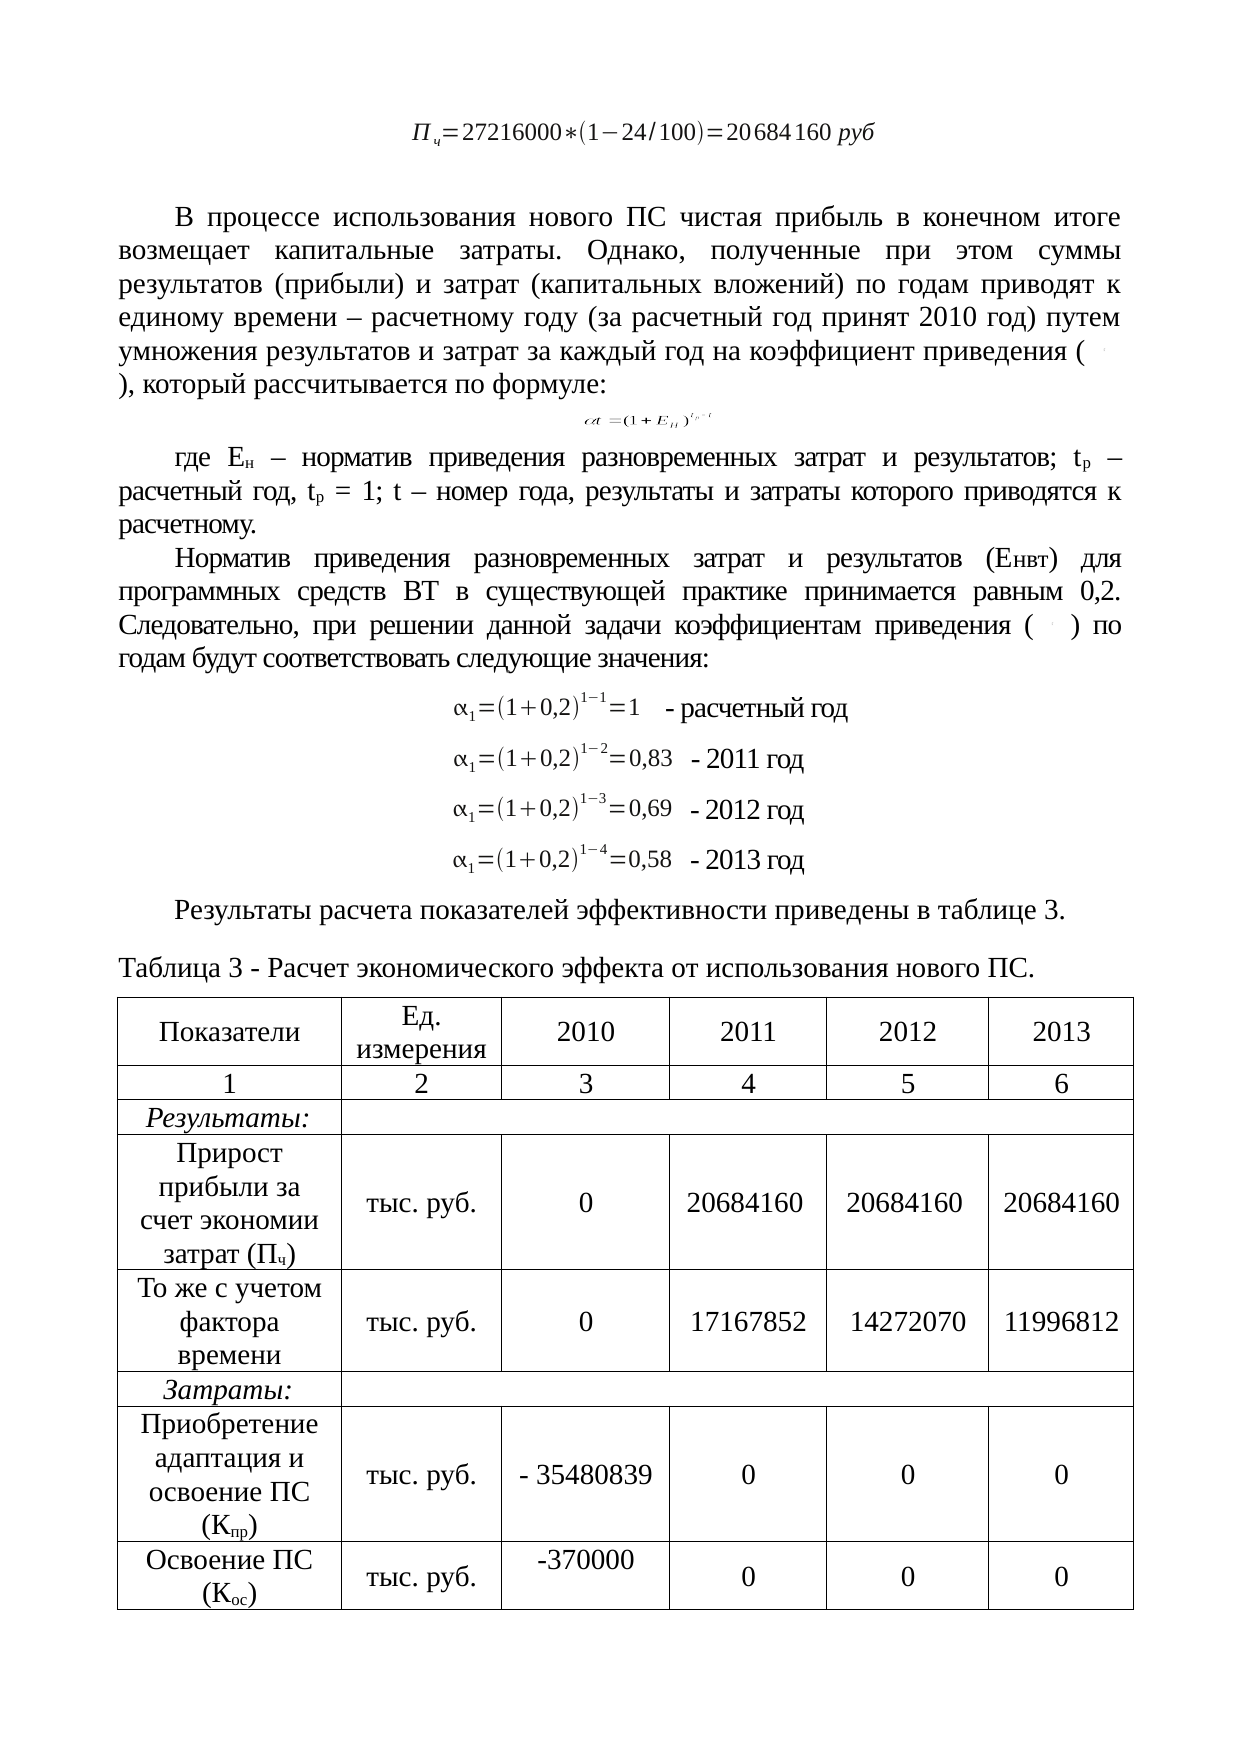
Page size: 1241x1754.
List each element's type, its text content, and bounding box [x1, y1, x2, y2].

text Норматив приведения разновременных затрат и результатов (Енвт) для программных средств ВТ в существующей практике принимается равным 0,2. Следовательно, при решении данной задачи коэффициентам приведения () по годам будут соответствовать следующие значения: [118, 540, 1122, 674]
table_cell [342, 1100, 1133, 1134]
table_cell То же с учетом фактора времени [118, 1270, 341, 1371]
table_cell 20684160 [670, 1135, 826, 1269]
table_cell [342, 1372, 1133, 1406]
text - 2011 год [118, 740, 1122, 775]
table_header 2012 [827, 998, 988, 1065]
table_cell Приобретение адаптация и освоение ПС (Кпр) [118, 1407, 341, 1541]
table_cell тыс. руб. [342, 1270, 501, 1371]
table_cell тыс. руб. [342, 1542, 501, 1609]
table_cell 20684160 [827, 1135, 988, 1269]
text - 2012 год [118, 791, 1122, 826]
table_cell 0 [827, 1542, 988, 1609]
text Результаты расчета показателей эффективности приведены в таблице 3. [118, 892, 1122, 926]
table_cell 17167852 [670, 1270, 826, 1371]
table_cell -370000 [502, 1542, 669, 1609]
table_cell 2 [342, 1066, 501, 1099]
table_header 2010 [502, 998, 669, 1065]
table_cell Прирост прибыли за счет экономии затрат (Пч) [118, 1135, 341, 1269]
table_cell Затраты: [118, 1372, 341, 1406]
table_cell тыс. руб. [342, 1407, 501, 1541]
text - расчетный год [118, 689, 1122, 724]
text В процессе использования нового ПС чистая прибыль в конечном итоге возмещает капитальные затраты. Однако, полученные при этом суммы результатов (прибыли) и затрат (капитальных вложений) по годам приводят к единому времени – расчетному году (за расчетный год принят 2010 год) путем умножения результатов и затрат за каждый год на коэффициент приведения (), который рассчитывается по формуле: [118, 199, 1122, 400]
table_cell тыс. руб. [342, 1135, 501, 1269]
table_cell 1 [118, 1066, 341, 1099]
table_cell 5 [827, 1066, 988, 1099]
text - 2013 год [118, 841, 1122, 876]
table_cell 0 [502, 1135, 669, 1269]
table_cell 3 [502, 1066, 669, 1099]
table_header Показатели [118, 998, 341, 1065]
table_header Ед. измерения [342, 998, 501, 1065]
table_cell 20684160 [989, 1135, 1133, 1269]
table_cell 0 [670, 1407, 826, 1541]
table_cell 6 [989, 1066, 1133, 1099]
text где Ен – норматив приведения разновременных затрат и результатов; tp – расчетный год, tp = 1; t – номер года, результаты и затраты которого приводятся к расчетному. [118, 439, 1122, 540]
table_cell 14272070 [827, 1270, 988, 1371]
table_cell 0 [989, 1542, 1133, 1609]
table_header 2011 [670, 998, 826, 1065]
table_header 2013 [989, 998, 1133, 1065]
table_cell Освоение ПС (Кос) [118, 1542, 341, 1609]
table_cell 4 [670, 1066, 826, 1099]
table_cell 0 [670, 1542, 826, 1609]
subtitle Таблица 3 - Расчет экономического эффекта от использования нового ПС. [118, 951, 1122, 984]
table_cell 0 [989, 1407, 1133, 1541]
table_cell 11996812 [989, 1270, 1133, 1371]
table_cell 0 [502, 1270, 669, 1371]
table_cell Результаты: [118, 1100, 341, 1134]
table_cell 0 [827, 1407, 988, 1541]
table_cell - 35480839 [502, 1407, 669, 1541]
